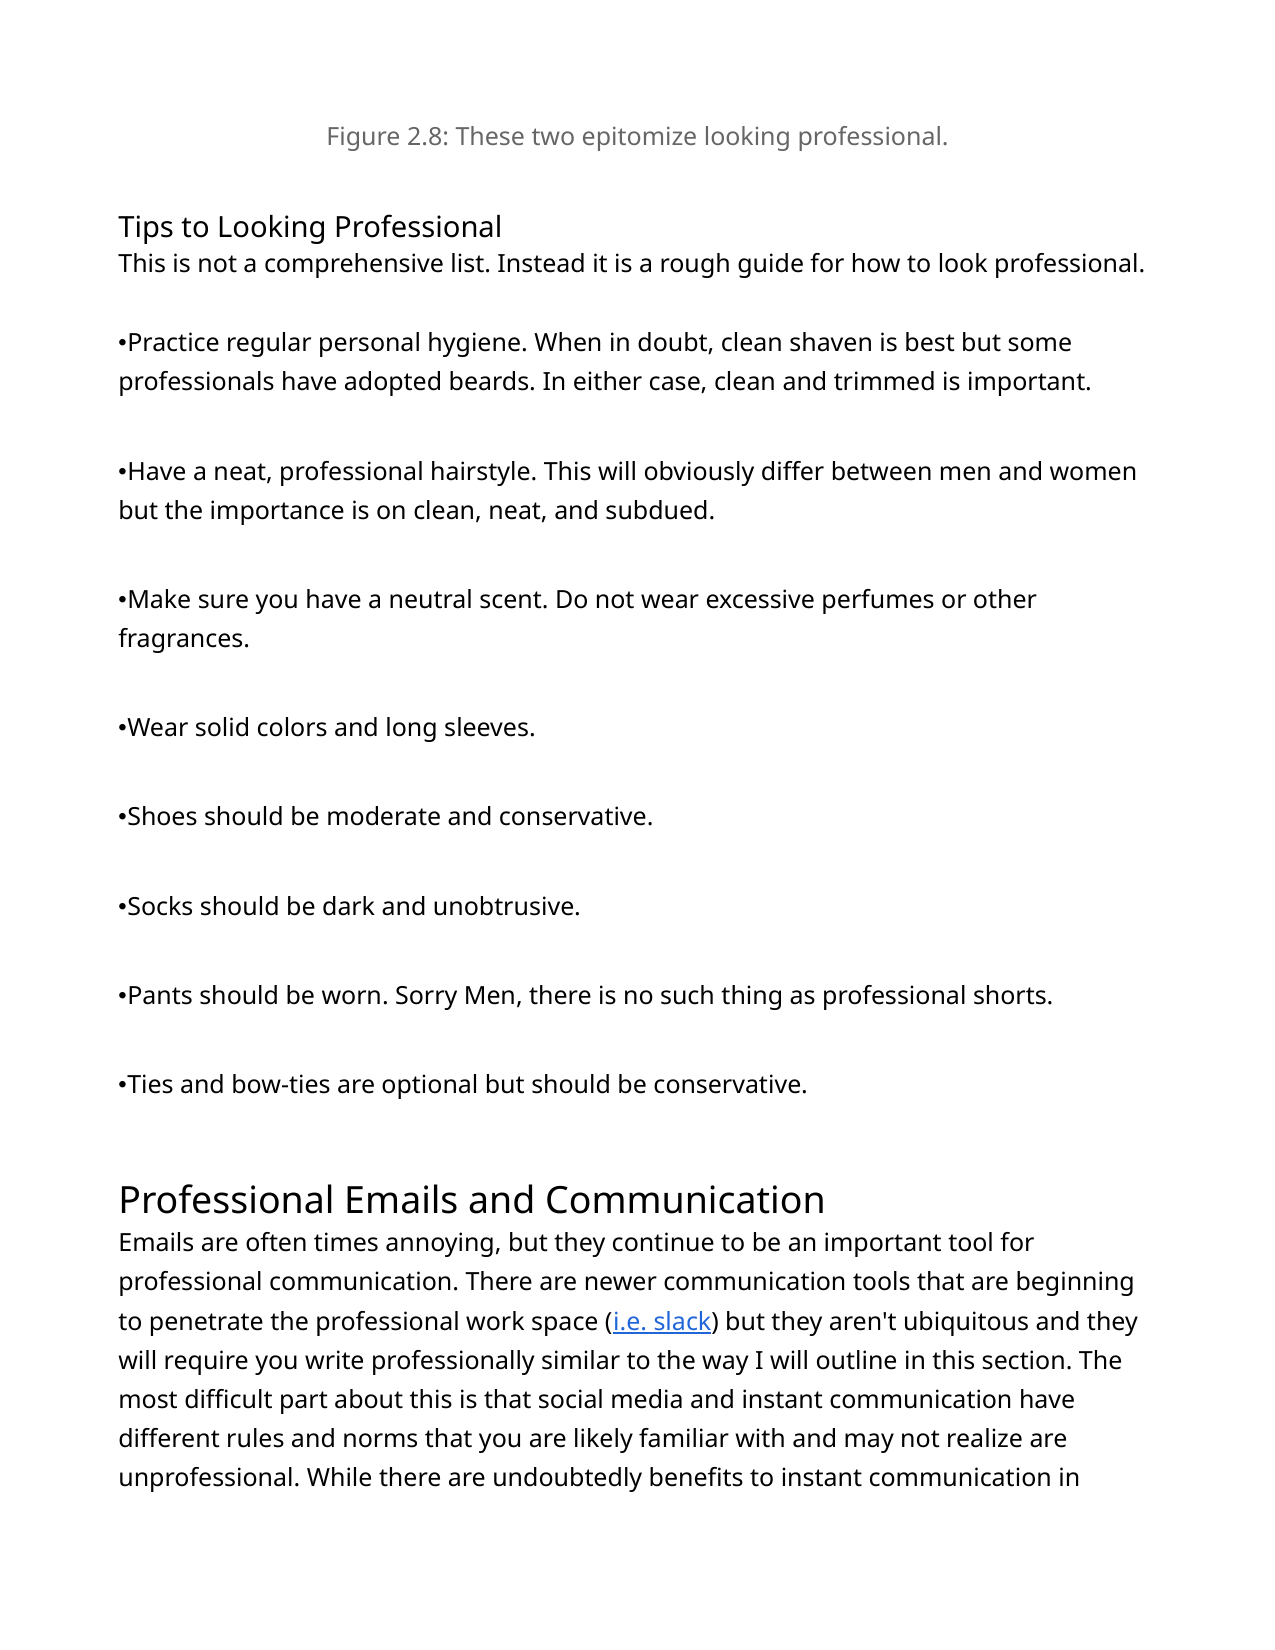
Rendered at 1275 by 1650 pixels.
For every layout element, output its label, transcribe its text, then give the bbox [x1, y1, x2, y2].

list Socks should be dark and unobtrusive. [118, 888, 1157, 922]
list Wear solid colors and long sleeves. [118, 710, 1157, 744]
subtitle Tips to Looking Professional [118, 206, 1157, 246]
list Ties and bow-ties are optional but should be conservative. [118, 1067, 1157, 1101]
text Emails are often times annoying, but they continue to be an important tool for professional communication. There are newer communication tools that are beginning to penetrate the professional work space (i.e. slack) but they aren't ubiquitous and they will require you write professionally similar to the way I will outline in this section. The most difficult part about this is that social media and instant communication have different rules and norms that you are likely familiar with and may not realize are unprofessional. While there are undoubtedly benefits to instant communication in [118, 1225, 1157, 1494]
list Shoes should be moderate and conservative. [118, 799, 1157, 833]
text Figure 2.8: These two epitomize looking professional. [118, 118, 1157, 152]
text This is not a comprehensive list. Instead it is a rough guide for how to look professional. [118, 246, 1157, 280]
list Pants should be worn. Sorry Men, there is no such thing as professional shorts. [118, 977, 1157, 1011]
subtitle Professional Emails and Communication [118, 1174, 1157, 1225]
list Have a neat, professional hairstyle. This will obviously differ between men and women but the importance is on clean, neat, and subdued. [118, 453, 1157, 526]
list Make sure you have a neutral scent. Do not wear excessive perfumes or other fragrances. [118, 582, 1157, 655]
list Practice regular personal hygiene. When in doubt, clean shaven is best but some professionals have adopted beards. In either case, clean and trimmed is important. [118, 325, 1157, 398]
